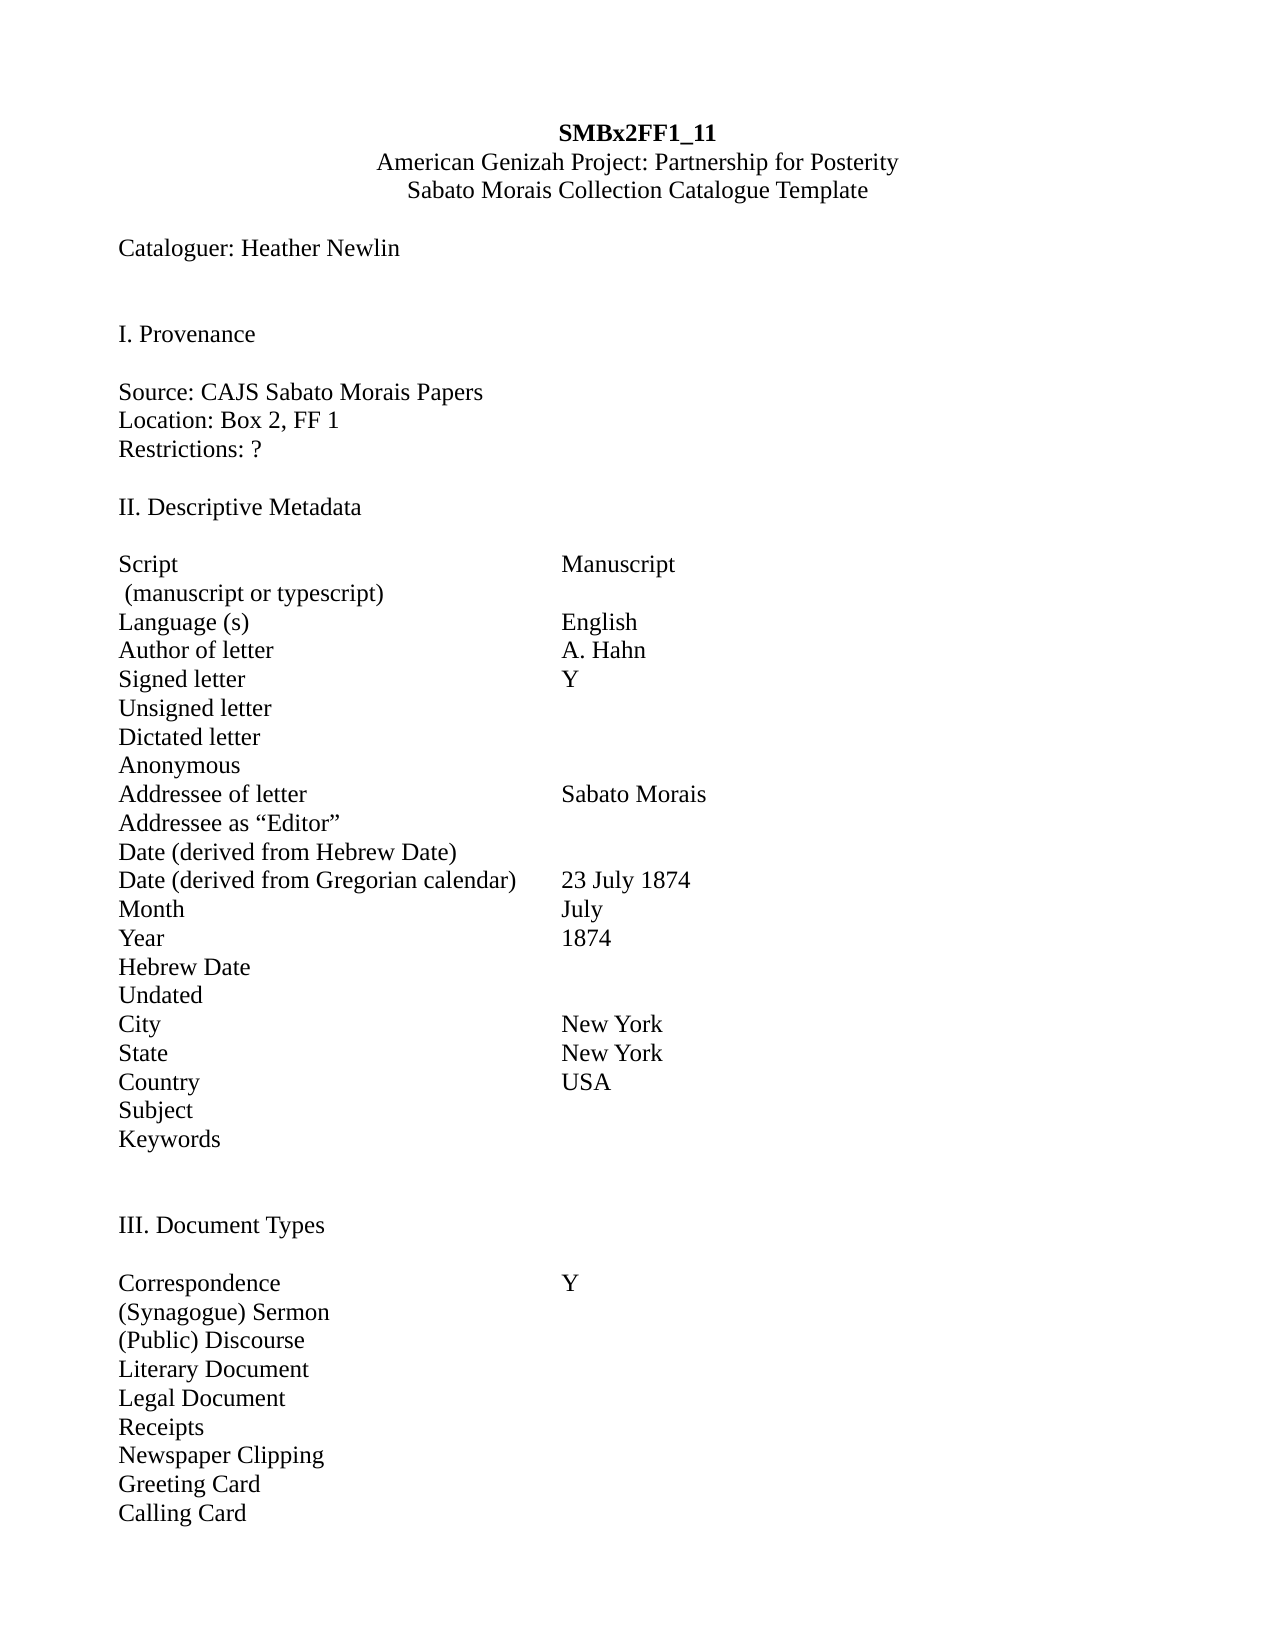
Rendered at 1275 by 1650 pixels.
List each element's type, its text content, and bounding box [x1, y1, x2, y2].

text Year 1874 [118, 923, 1157, 952]
text Date (derived from Gregorian calendar) 23 July 1874 [118, 866, 1157, 894]
text (Synagogue) Sermon [118, 1297, 1157, 1326]
text Source: CAJS Sabato Morais Papers [118, 377, 1157, 406]
text Hebrew Date [118, 952, 1157, 981]
text Addressee of letter Sabato Morais [118, 779, 1157, 808]
text Undated [118, 981, 1157, 1009]
text City New York [118, 1009, 1157, 1038]
text SMBx2FF1_11 [118, 118, 1157, 147]
text Legal Document [118, 1383, 1157, 1412]
text Author of letter A. Hahn [118, 636, 1157, 664]
text Country USA [118, 1067, 1157, 1096]
text Location: Box 2, FF 1 [118, 406, 1157, 434]
text (manuscript or typescript) [118, 578, 1157, 607]
text Addressee as “Editor” [118, 808, 1157, 837]
text II. Descriptive Metadata [118, 492, 1157, 521]
text Month July [118, 894, 1157, 923]
text Keywords [118, 1124, 1157, 1153]
text American Genizah Project: Partnership for Posterity [118, 147, 1157, 176]
text Receipts [118, 1412, 1157, 1441]
text Subject [118, 1096, 1157, 1124]
text III. Document Types [118, 1211, 1157, 1239]
text Date (derived from Hebrew Date) [118, 837, 1157, 866]
text Literary Document [118, 1354, 1157, 1383]
text Anonymous [118, 751, 1157, 779]
text (Public) Discourse [118, 1326, 1157, 1354]
text Newspaper Clipping [118, 1441, 1157, 1469]
text Dictated letter [118, 722, 1157, 751]
text Signed letter Y [118, 664, 1157, 693]
text Restrictions: ? [118, 434, 1157, 463]
text Greeting Card [118, 1469, 1157, 1498]
text Cataloguer: Heather Newlin [118, 233, 1157, 262]
text State New York [118, 1038, 1157, 1067]
text Correspondence Y [118, 1268, 1157, 1297]
text Calling Card [118, 1498, 1157, 1527]
text Language (s) English [118, 607, 1157, 636]
text I. Provenance [118, 319, 1157, 348]
text Sabato Morais Collection Catalogue Template [118, 176, 1157, 204]
text Unsigned letter [118, 693, 1157, 722]
text Script Manuscript [118, 549, 1157, 578]
